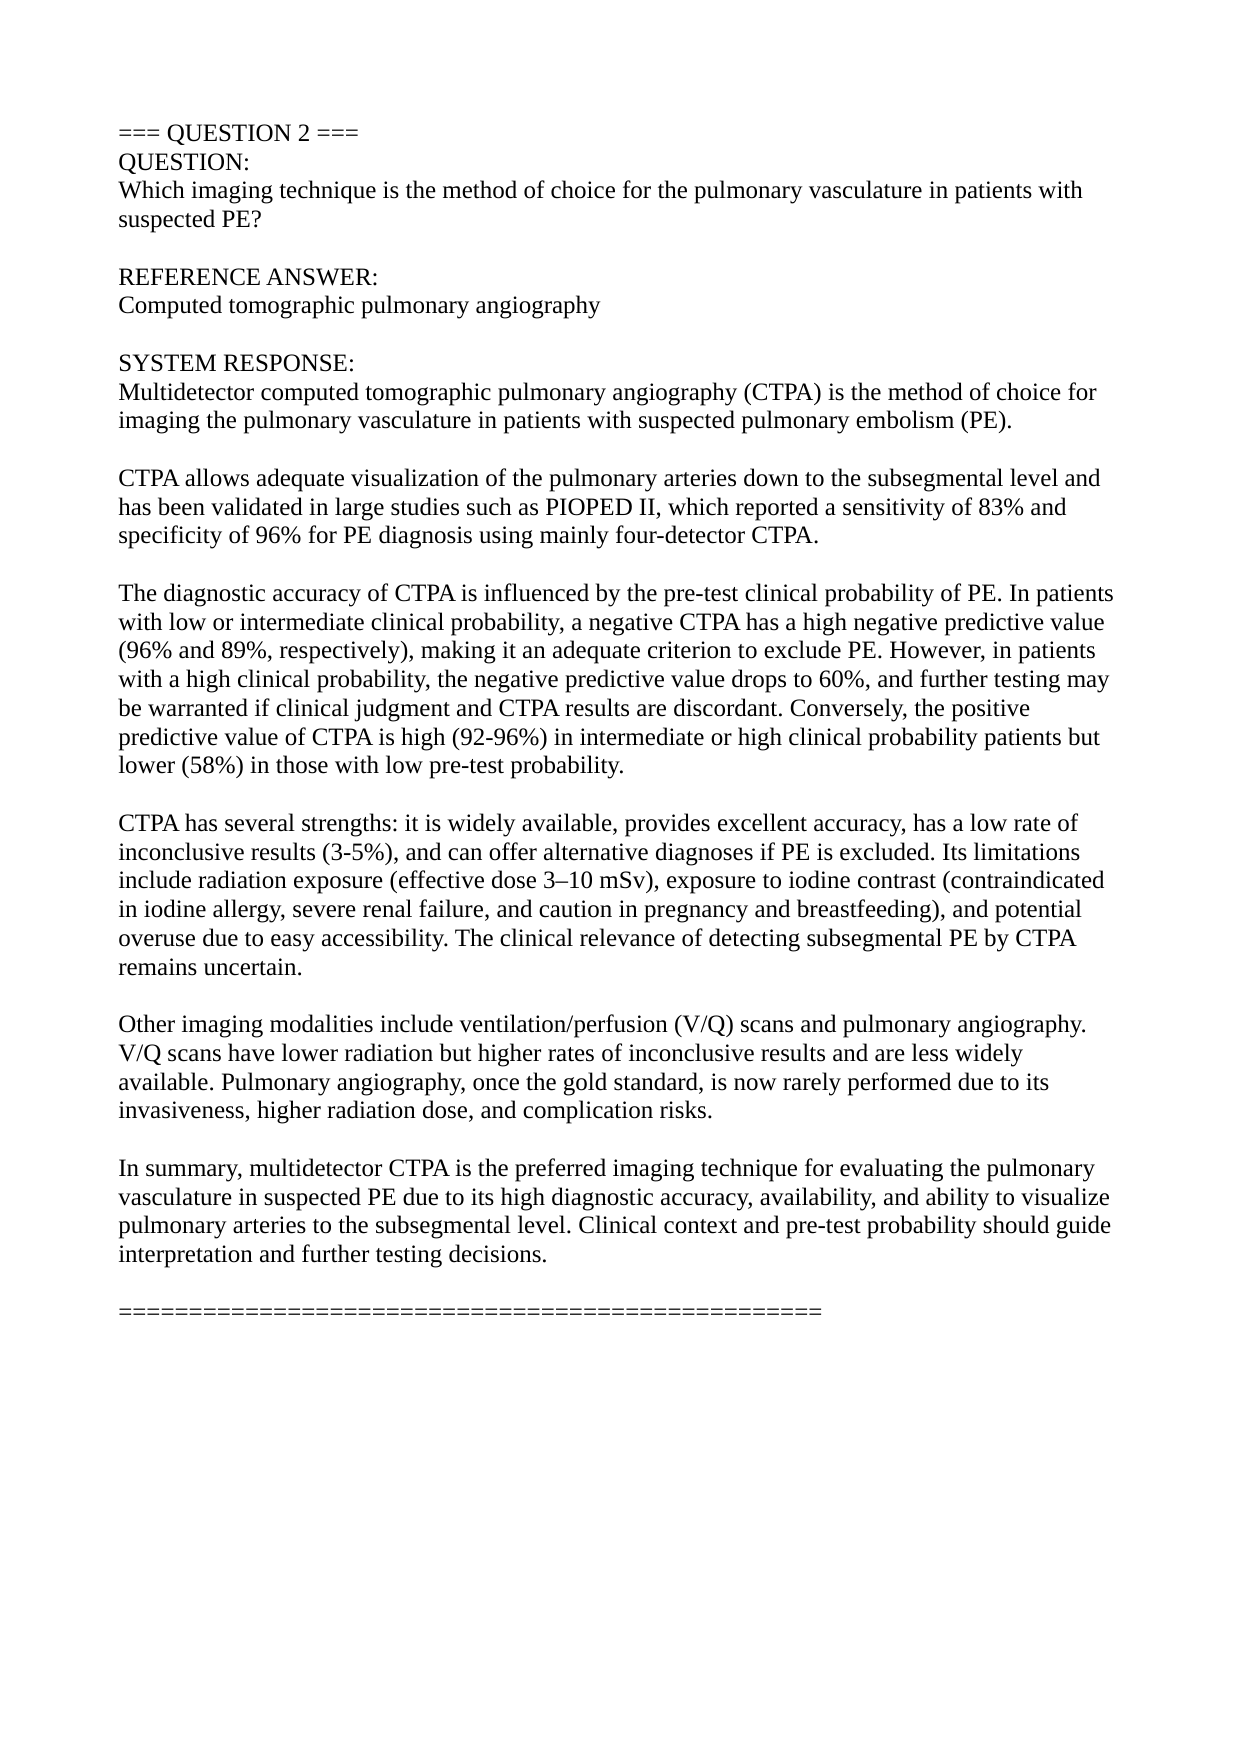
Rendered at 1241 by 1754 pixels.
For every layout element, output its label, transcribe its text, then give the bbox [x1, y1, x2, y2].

text CTPA allows adequate visualization of the pulmonary arteries down to the subsegmental level and has been validated in large studies such as PIOPED II, which reported a sensitivity of 83% and specificity of 96% for PE diagnosis using mainly four-detector CTPA. The diagnostic accuracy of CTPA is influenced by the pre-test clinical probability of PE. In patients with low or intermediate clinical probability, a negative CTPA has a high negative predictive value (96% and 89%, respectively), making it an adequate criterion to exclude PE. However, in patients with a high clinical probability, the negative predictive value drops to 60%, and further testing may be warranted if clinical judgment and CTPA results are discordant. Conversely, the positive predictive value of CTPA is high (92-96%) in intermediate or high clinical probability patients but lower (58%) in those with low pre-test probability. CTPA has several strengths: it is widely available, provides excellent accuracy, has a low rate of inconclusive results (3-5%), and can offer alternative diagnoses if PE is excluded. Its limitations include radiation exposure (effective dose 3–10 mSv), exposure to iodine contrast (contraindicated in iodine allergy, severe renal failure, and caution in pregnancy and breastfeeding), and potential overuse due to easy accessibility. The clinical relevance of detecting subsegmental PE by CTPA remains uncertain. Other imaging modalities include ventilation/perfusion (V/Q) scans and pulmonary angiography. V/Q scans have lower radiation but higher rates of inconclusive results and are less widely available. Pulmonary angiography, once the gold standard, is now rarely performed due to its invasiveness, higher radiation dose, and complication risks. In summary, multidetector CTPA is the preferred imaging technique for evaluating the pulmonary vasculature in suspected PE due to its high diagnostic accuracy, availability, and ability to visualize pulmonary arteries to the subsegmental level. Clinical context and pre-test probability should guide interpretation and further testing decisions. ================================================== [118, 463, 1122, 1326]
text === QUESTION 2 === QUESTION: Which imaging technique is the method of choice for the pulmonary vasculature in patients with suspected PE? REFERENCE ANSWER: Computed tomographic pulmonary angiography SYSTEM RESPONSE: Multidetector computed tomographic pulmonary angiography (CTPA) is the method of choice for imaging the pulmonary vasculature in patients with suspected pulmonary embolism (PE). [118, 118, 1122, 434]
